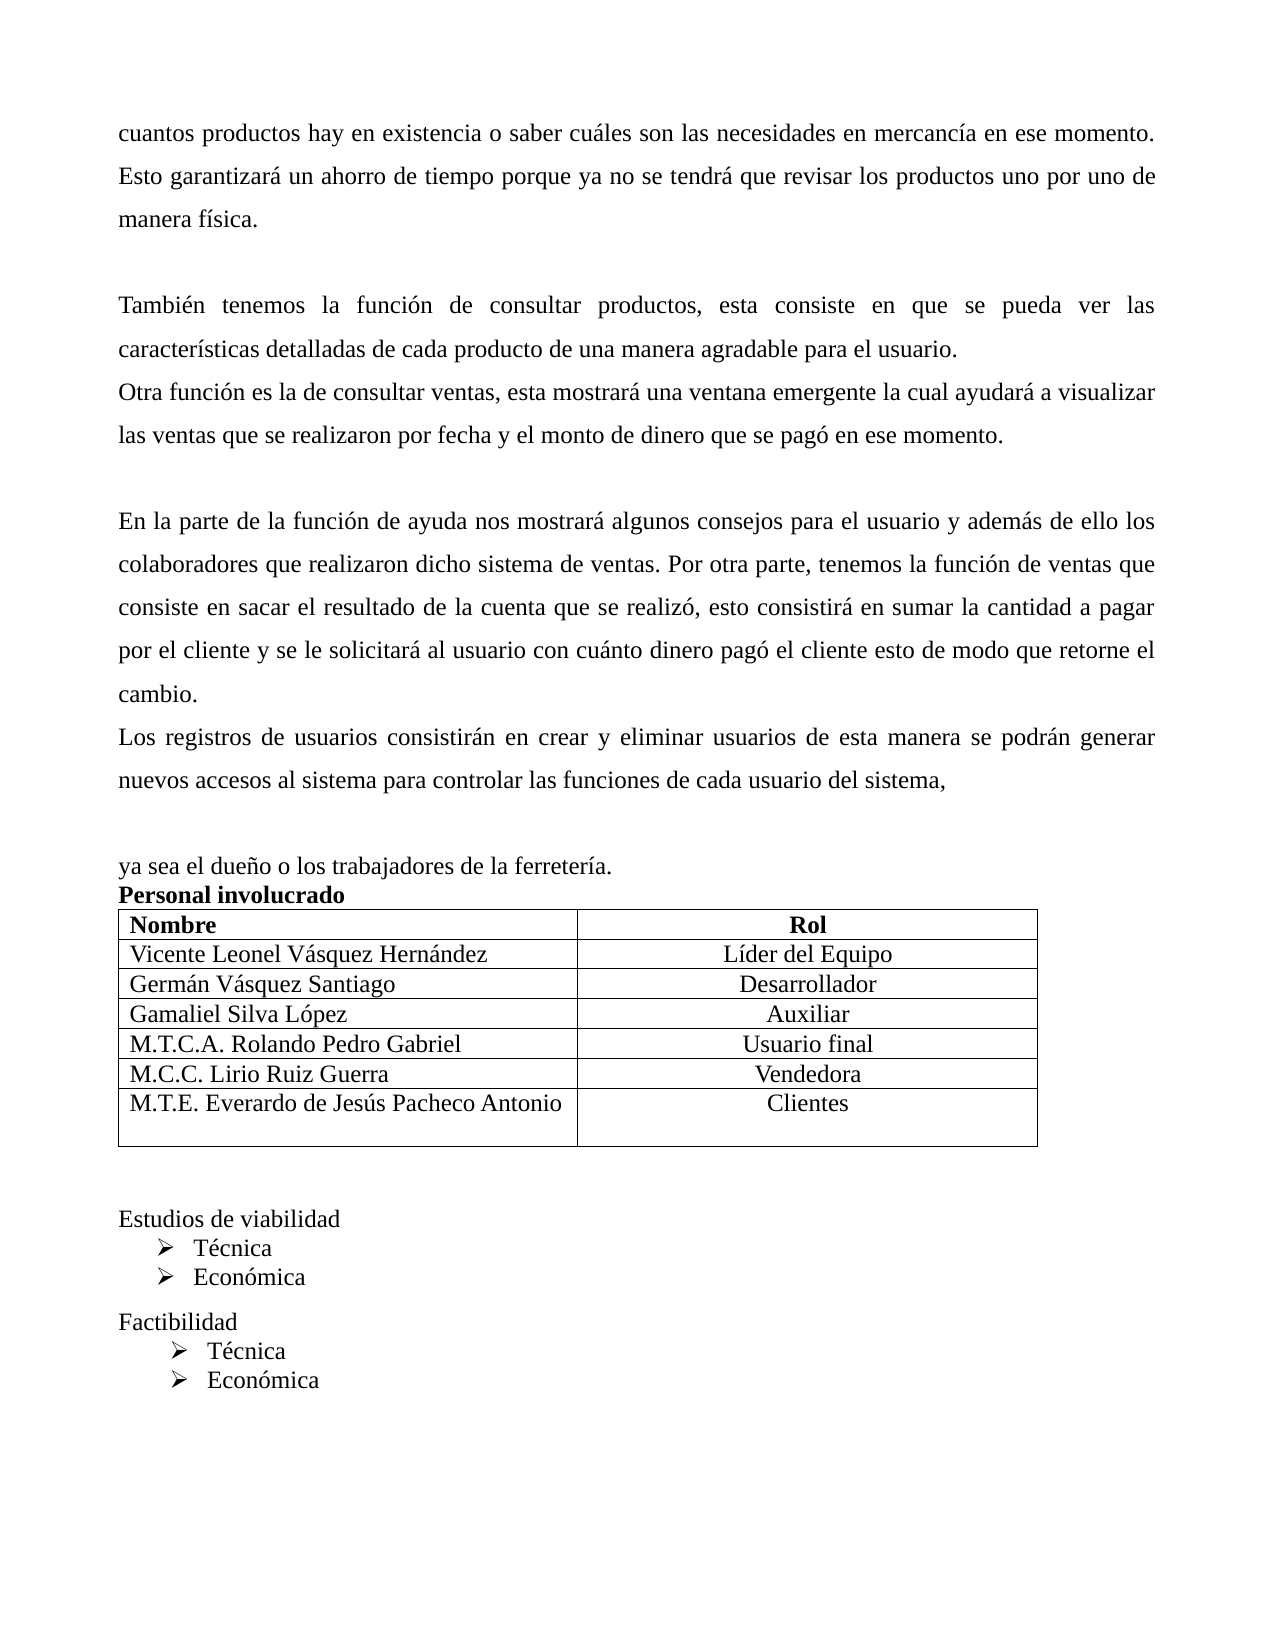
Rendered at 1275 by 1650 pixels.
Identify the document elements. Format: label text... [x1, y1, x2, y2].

text También tenemos la función de consultar productos, esta consiste en que se pueda ver las características detalladas de cada producto de una manera agradable para el usuario. [118, 291, 1157, 362]
list Técnica [156, 1233, 1157, 1262]
table_cell Auxiliar [578, 999, 1037, 1028]
table_cell Clientes [578, 1089, 1037, 1146]
text Los registros de usuarios consistirán en crear y eliminar usuarios de esta manera se podrán generar nuevos accesos al sistema para controlar las funciones de cada usuario del sistema, [118, 722, 1157, 794]
text ya sea el dueño o los trabajadores de la ferretería. [118, 851, 1157, 880]
text Factibilidad [118, 1307, 1157, 1336]
table_cell Líder del Equipo [578, 940, 1037, 968]
list Económica [156, 1262, 1157, 1291]
table_header Rol [578, 910, 1037, 938]
text cuantos productos hay en existencia o saber cuáles son las necesidades en mercancía en ese momento. Esto garantizará un ahorro de tiempo porque ya no se tendrá que revisar los productos uno por uno de manera física. [118, 118, 1157, 233]
list Económica [169, 1365, 1157, 1394]
table_cell Desarrollador [578, 969, 1037, 998]
text En la parte de la función de ayuda nos mostrará algunos consejos para el usuario y además de ello los colaboradores que realizaron dicho sistema de ventas. Por otra parte, tenemos la función de ventas que consiste en sacar el resultado de la cuenta que se realizó, esto consistirá en sumar la cantidad a pagar por el cliente y se le solicitará al usuario con cuánto dinero pagó el cliente esto de modo que retorne el cambio. [118, 506, 1157, 707]
list Técnica [169, 1336, 1157, 1365]
table_cell M.T.E. Everardo de Jesús Pacheco Antonio [119, 1089, 577, 1146]
table_header Nombre [119, 910, 577, 938]
table_cell M.C.C. Lirio Ruiz Guerra [119, 1059, 577, 1087]
table_cell Usuario final [578, 1029, 1037, 1058]
text Personal involucrado [118, 880, 1157, 909]
table_cell Gamaliel Silva López [119, 999, 577, 1028]
table_cell Vendedora [578, 1059, 1037, 1087]
table_cell Germán Vásquez Santiago [119, 969, 577, 998]
table_cell M.T.C.A. Rolando Pedro Gabriel [119, 1029, 577, 1058]
table_cell Vicente Leonel Vásquez Hernández [119, 940, 577, 968]
text Otra función es la de consultar ventas, esta mostrará una ventana emergente la cual ayudará a visualizar las ventas que se realizaron por fecha y el monto de dinero que se pagó en ese momento. [118, 377, 1157, 449]
text Estudios de viabilidad [118, 1204, 1157, 1233]
